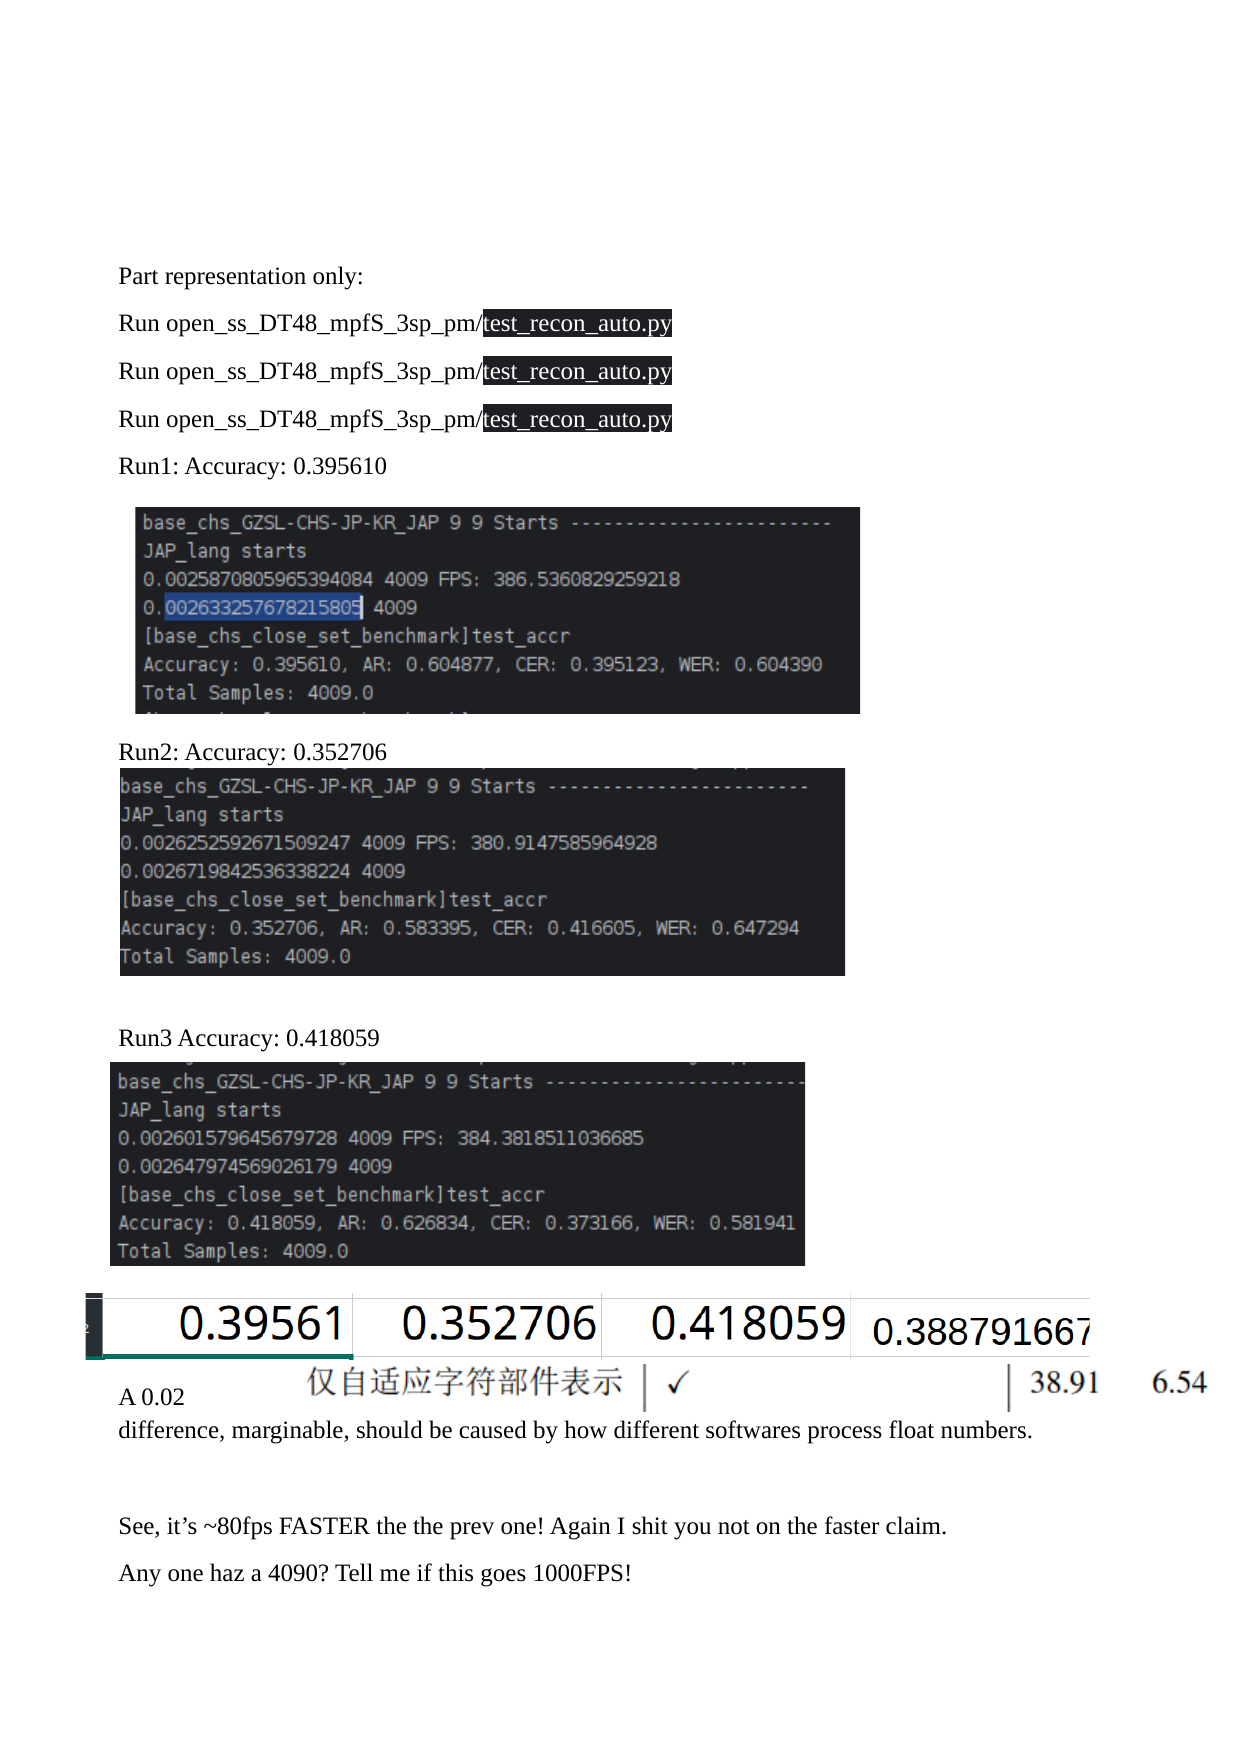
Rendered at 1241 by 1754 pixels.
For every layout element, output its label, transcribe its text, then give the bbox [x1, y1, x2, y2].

picture [85, 1293, 1090, 1360]
text Run2: Accuracy: 0.352706 [118, 737, 1122, 766]
text See, it’s ~80fps FASTER the the prev one! Again I shit you not on the faster claim. [118, 1511, 1122, 1539]
picture [293, 1364, 1240, 1412]
picture [120, 768, 845, 976]
text Run open_ss_DT48_mpfS_3sp_pm/test_recon_auto.py [118, 356, 1122, 385]
text Run3 Accuracy: 0.418059 [118, 1023, 1122, 1051]
text Run open_ss_DT48_mpfS_3sp_pm/test_recon_auto.py [118, 404, 1122, 432]
text Run open_ss_DT48_mpfS_3sp_pm/test_recon_auto.py [118, 308, 1122, 337]
text Any one haz a 4090? Tell me if this goes 1000FPS! [118, 1558, 1122, 1587]
text A 0.02 difference, marginable, should be caused by how different softwares process float numbers. [118, 1308, 1122, 1444]
text Part representation only: [118, 261, 1122, 290]
picture [110, 1062, 806, 1266]
picture [135, 507, 861, 714]
text Run1: Accuracy: 0.395610 [118, 451, 1122, 480]
